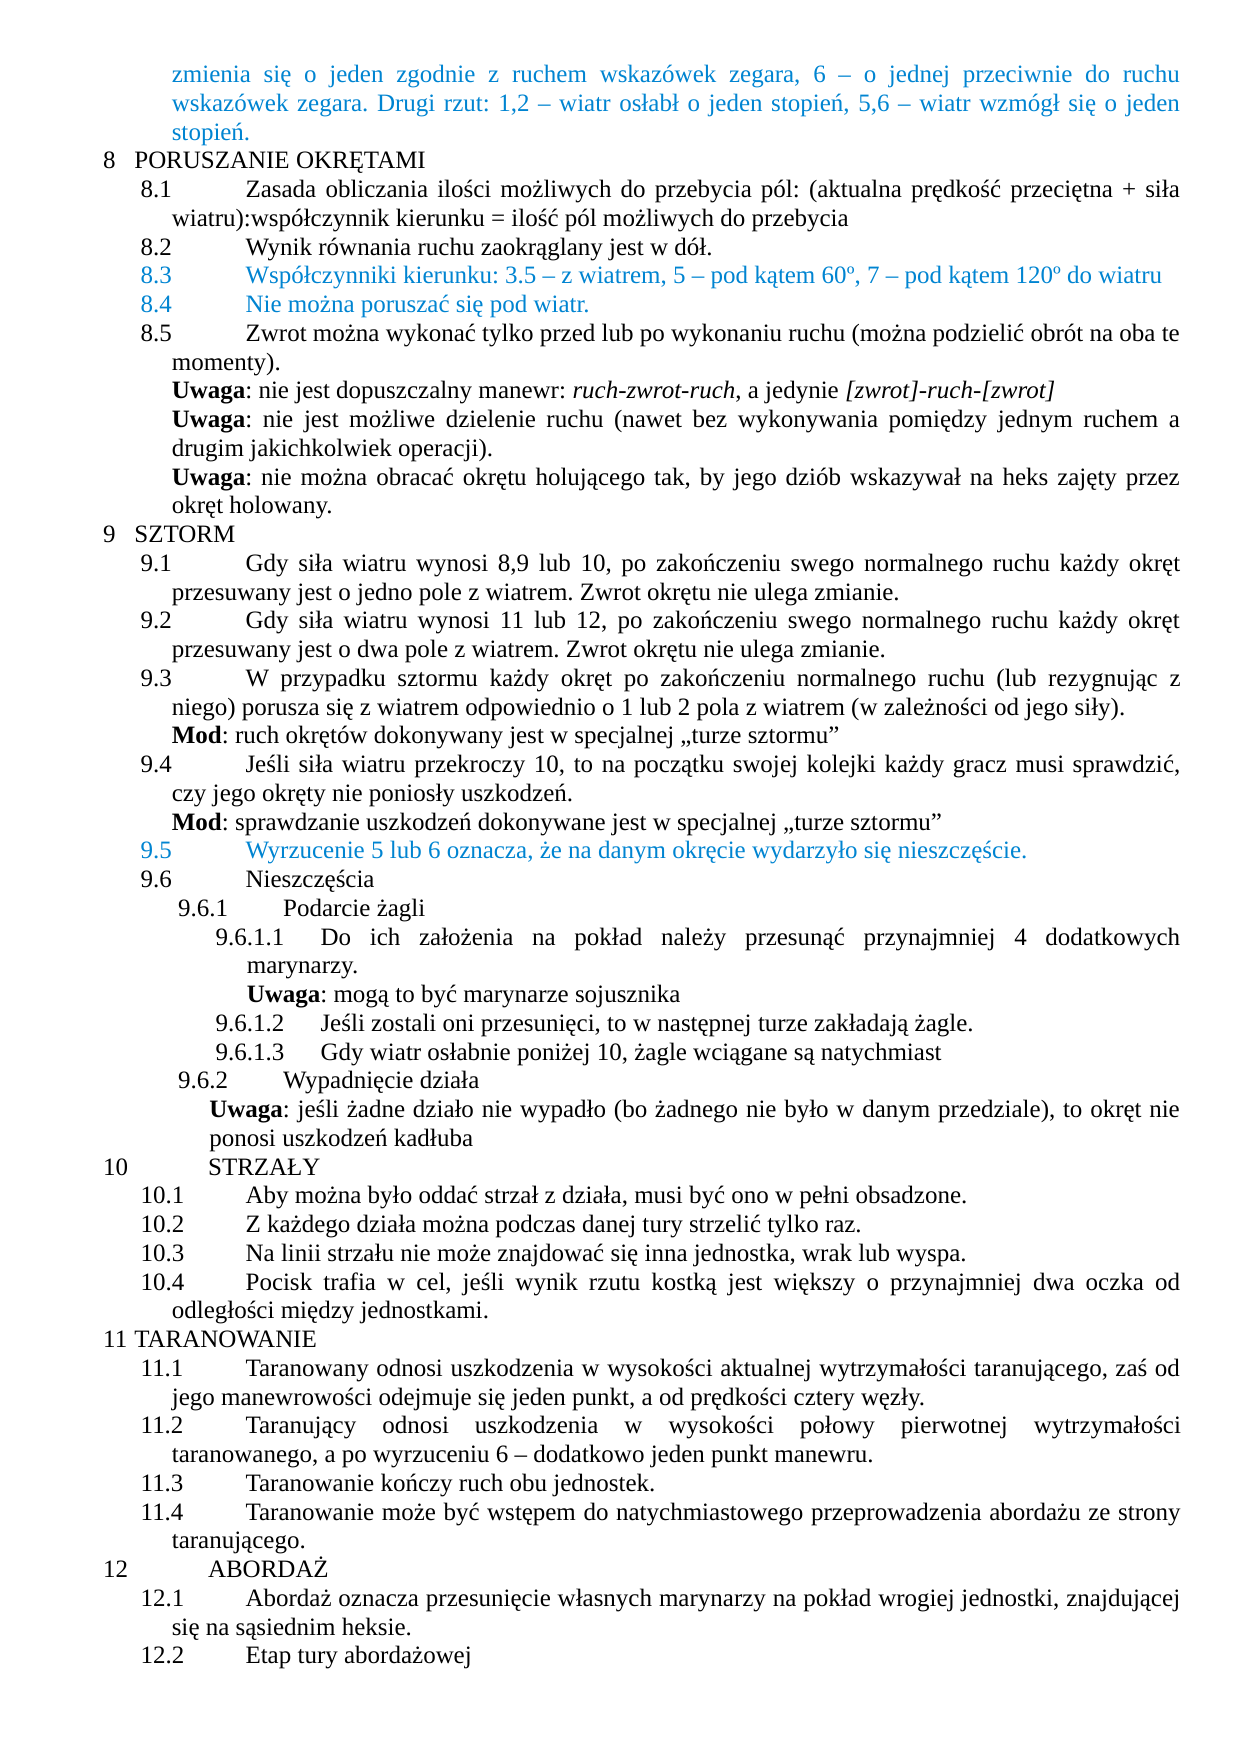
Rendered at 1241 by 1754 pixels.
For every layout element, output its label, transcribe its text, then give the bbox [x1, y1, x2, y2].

list Pocisk trafia w cel, jeśli wynik rzutu kostką jest większy o przynajmniej dwa oczka od odległości między jednostkami. [134, 1267, 1181, 1324]
list STRZAŁY [97, 1152, 1181, 1180]
list Nieszczęścia [134, 864, 1181, 893]
list Uwaga: mogą to być marynarze sojusznika [209, 979, 1181, 1008]
list Uwaga: jeśli żadne działo nie wypadło (bo żadnego nie było w danym przedziale), to okręt nie ponosi uszkodzeń kadłuba [172, 1094, 1181, 1152]
list Podarcie żagli [172, 893, 1181, 922]
list Taranowany odnosi uszkodzenia w wysokości aktualnej wytrzymałości taranującego, zaś od jego manewrowości odejmuje się jeden punkt, a od prędkości cztery węzły. [134, 1353, 1181, 1410]
list Jeśli siła wiatru przekroczy 10, to na początku swojej kolejki każdy gracz musi sprawdzić, czy jego okręty nie poniosły uszkodzeń. [134, 749, 1181, 807]
list Gdy siła wiatru wynosi 11 lub 12, po zakończeniu swego normalnego ruchu każdy okręt przesuwany jest o dwa pole z wiatrem. Zwrot okrętu nie ulega zmianie. [134, 605, 1181, 663]
list Z każdego działa można podczas danej tury strzelić tylko raz. [134, 1209, 1181, 1238]
list TARANOWANIE [97, 1324, 1181, 1353]
list W przypadku sztormu każdy okręt po zakończeniu normalnego ruchu (lub rezygnując z niego) porusza się z wiatrem odpowiednio o 1 lub 2 pola z wiatrem (w zależności od jego siły). [134, 663, 1181, 720]
list Zwrot można wykonać tylko przed lub po wykonaniu ruchu (można podzielić obrót na oba te momenty). [134, 318, 1181, 375]
list Abordaż oznacza przesunięcie własnych marynarzy na pokład wrogiej jednostki, znajdującej się na sąsiednim heksie. [134, 1583, 1181, 1640]
list Wypadnięcie działa [172, 1065, 1181, 1094]
list Współczynniki kierunku: 3.5 – z wiatrem, 5 – pod kątem 60º, 7 – pod kątem 120º do wiatru [134, 260, 1181, 289]
list Taranowanie może być wstępem do natychmiastowego przeprowadzenia abordażu ze strony taranującego. [134, 1497, 1181, 1554]
list Na linii strzału nie może znajdować się inna jednostka, wrak lub wyspa. [134, 1238, 1181, 1267]
list Mod: ruch okrętów dokonywany jest w specjalnej „turze sztormu” [134, 720, 1181, 749]
list Taranowanie kończy ruch obu jednostek. [134, 1468, 1181, 1497]
list PORUSZANIE OKRĘTAMI [97, 145, 1181, 174]
list Do ich założenia na pokład należy przesunąć przynajmniej 4 dodatkowych marynarzy. [209, 922, 1181, 979]
list SZTORM [97, 519, 1181, 548]
list Gdy siła wiatru wynosi 8,9 lub 10, po zakończeniu swego normalnego ruchu każdy okręt przesuwany jest o jedno pole z wiatrem. Zwrot okrętu nie ulega zmianie. [134, 548, 1181, 605]
list Zasada obliczania ilości możliwych do przebycia pól: (aktualna prędkość przeciętna + siła wiatru):współczynnik kierunku = ilość pól możliwych do przebycia [134, 174, 1181, 232]
list Uwaga: nie można obracać okrętu holującego tak, by jego dziób wskazywał na heks zajęty przez okręt holowany. [134, 462, 1181, 519]
list Uwaga: nie jest możliwe dzielenie ruchu (nawet bez wykonywania pomiędzy jednym ruchem a drugim jakichkolwiek operacji). [134, 404, 1181, 462]
list Gdy wiatr osłabnie poniżej 10, żagle wciągane są natychmiast [209, 1037, 1181, 1065]
list Wyrzucenie 5 lub 6 oznacza, że na danym okręcie wydarzyło się nieszczęście. [134, 835, 1181, 864]
list Uwaga: nie jest dopuszczalny manewr: ruch-zwrot-ruch, a jedynie [zwrot]-ruch-[zwrot] [134, 375, 1181, 404]
list Jeśli zostali oni przesunięci, to w następnej turze zakładają żagle. [209, 1008, 1181, 1037]
list Wynik równania ruchu zaokrąglany jest w dół. [134, 232, 1181, 260]
list zmienia się o jeden zgodnie z ruchem wskazówek zegara, 6 – o jednej przeciwnie do ruchu wskazówek zegara. Drugi rzut: 1,2 – wiatr osłabł o jeden stopień, 5,6 – wiatr wzmógł się o jeden stopień. [134, 59, 1181, 145]
list Etap tury abordażowej [134, 1640, 1181, 1669]
list Mod: sprawdzanie uszkodzeń dokonywane jest w specjalnej „turze sztormu” [134, 807, 1181, 835]
list Nie można poruszać się pod wiatr. [134, 289, 1181, 318]
list ABORDAŻ [97, 1554, 1181, 1583]
list Aby można było oddać strzał z działa, musi być ono w pełni obsadzone. [134, 1180, 1181, 1209]
list Taranujący odnosi uszkodzenia w wysokości połowy pierwotnej wytrzymałości taranowanego, a po wyrzuceniu 6 – dodatkowo jeden punkt manewru. [134, 1410, 1181, 1468]
